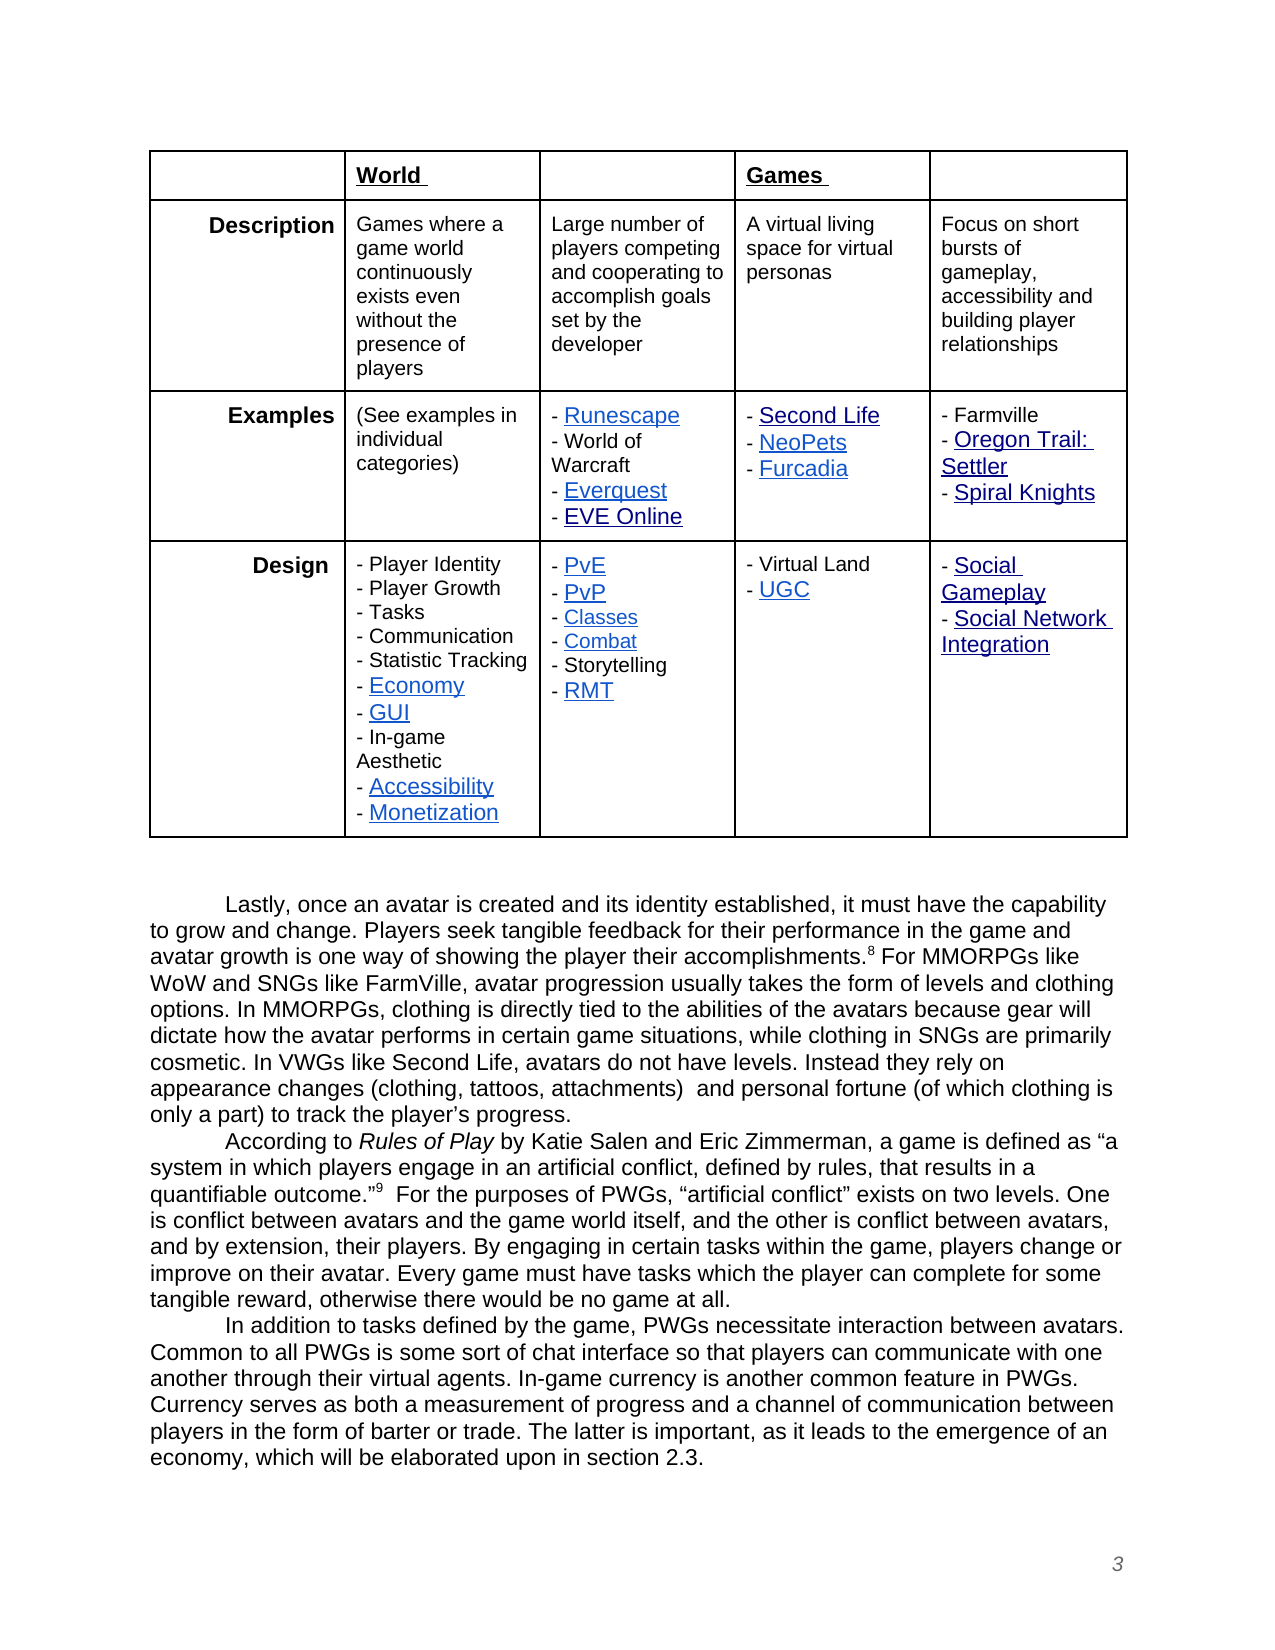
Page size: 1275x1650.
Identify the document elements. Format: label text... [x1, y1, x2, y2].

table_cell Examples [151, 392, 344, 540]
text According to Rules of Play by Katie Salen and Eric Zimmerman, a game is defined as “a system in which players engage in an artiﬁcial conﬂict, deﬁned by rules, that results in a quantiﬁable outcome.”9 For the purposes of PWGs, “artificial conflict” exists on two levels. One is conflict between avatars and the game world itself, and the other is conflict between avatars, and by extension, their players. By engaging in certain tasks within the game, players change or improve on their avatar. Every game must have tasks which the player can complete for some tangible reward, otherwise there would be no game at all. [150, 1128, 1125, 1312]
table_header World [346, 152, 539, 199]
table_cell Description [151, 201, 344, 390]
table_cell Large number of players competing and cooperating to accomplish goals set by the developer [541, 201, 734, 390]
table_cell - PvE - PvP - Classes - Combat - Storytelling - RMT [541, 542, 734, 836]
table_header [541, 152, 734, 199]
table_cell - Virtual Land - UGC [736, 542, 929, 836]
table_cell - Runescape - World of Warcraft - Everquest - EVE Online [541, 392, 734, 540]
table_cell Design [151, 542, 344, 836]
table_header [931, 152, 1126, 199]
table_cell - Farmville - Oregon Trail: Settler - Spiral Knights [931, 392, 1126, 540]
table_header Games [736, 152, 929, 199]
table_cell - Second Life - NeoPets - Furcadia [736, 392, 929, 540]
table_cell Games where a game world continuously exists even without the presence of players [346, 201, 539, 390]
text In addition to tasks defined by the game, PWGs necessitate interaction between avatars. Common to all PWGs is some sort of chat interface so that players can communicate with one another through their virtual agents. In-game currency is another common feature in PWGs. Currency serves as both a measurement of progress and a channel of communication between players in the form of barter or trade. The latter is important, as it leads to the emergence of an economy, which will be elaborated upon in section 2.3. [150, 1312, 1125, 1470]
table_cell Focus on short bursts of gameplay, accessibility and building player relationships [931, 201, 1126, 390]
table_cell A virtual living space for virtual personas [736, 201, 929, 390]
table_cell (See examples in individual categories) [346, 392, 539, 540]
table_header [151, 152, 344, 199]
table_cell - Social Gameplay - Social Network Integration [931, 542, 1126, 836]
text Lastly, once an avatar is created and its identity established, it must have the capability to grow and change. Players seek tangible feedback for their performance in the game and avatar growth is one way of showing the player their accomplishments.8 For MMORPGs like WoW and SNGs like FarmVille, avatar progression usually takes the form of levels and clothing options. In MMORPGs, clothing is directly tied to the abilities of the avatars because gear will dictate how the avatar performs in certain game situations, while clothing in SNGs are primarily cosmetic. In VWGs like Second Life, avatars do not have levels. Instead they rely on appearance changes (clothing, tattoos, attachments) and personal fortune (of which clothing is only a part) to track the player’s progress. [150, 891, 1125, 1128]
table_cell - Player Identity - Player Growth - Tasks - Communication - Statistic Tracking - Economy - GUI - In-game Aesthetic - Accessibility - Monetization [346, 542, 539, 836]
